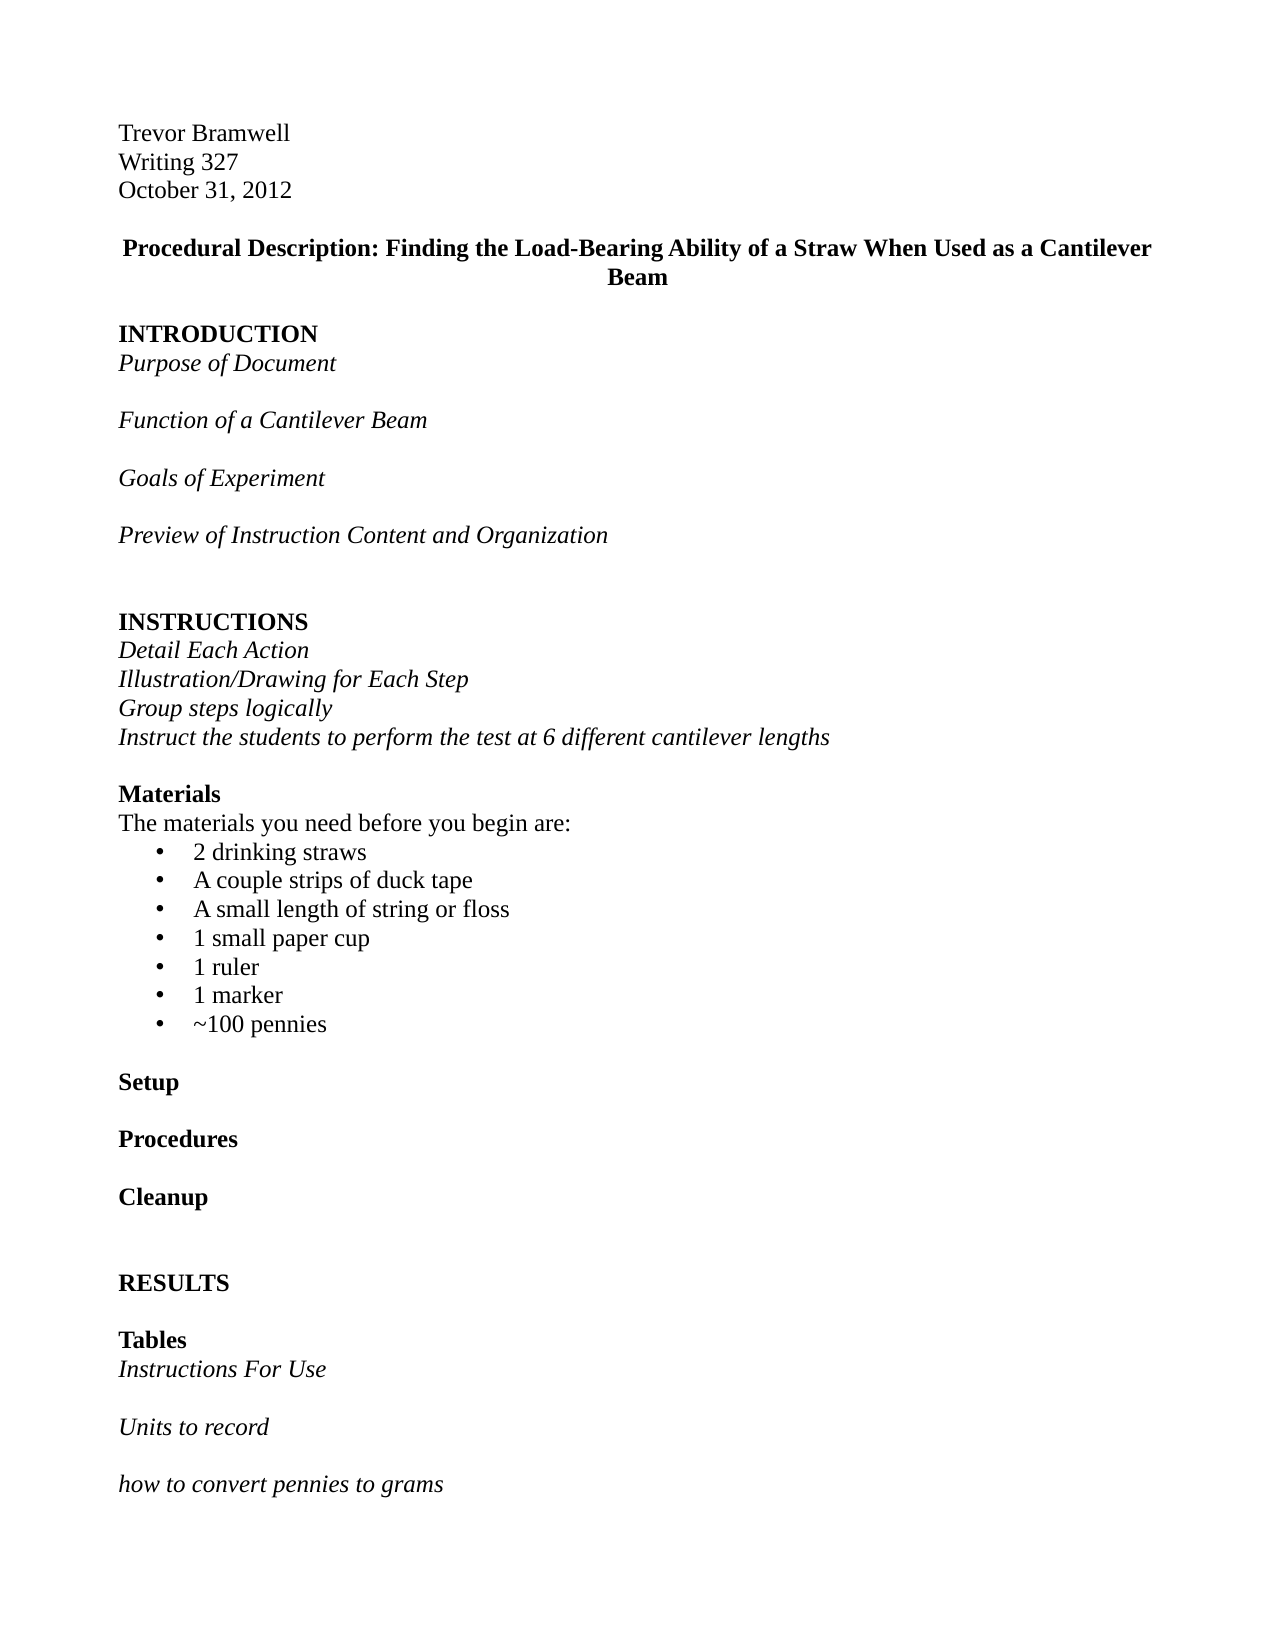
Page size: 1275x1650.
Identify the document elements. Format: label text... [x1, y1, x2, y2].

text INSTRUCTIONS [118, 607, 1157, 636]
list Detail Each Action [118, 636, 1157, 664]
list Preview of Instruction Content and Organization [118, 521, 1157, 549]
list how to convert pennies to grams [118, 1469, 1157, 1498]
list Units to record [118, 1412, 1157, 1441]
list 1 ruler [156, 952, 1157, 981]
text Writing 327 [118, 147, 1157, 176]
text Tables [118, 1326, 1157, 1354]
text INTRODUCTION [118, 319, 1157, 348]
list 1 marker [156, 981, 1157, 1009]
text RESULTS [118, 1268, 1157, 1297]
list A small length of string or floss [156, 894, 1157, 923]
text Procedures [118, 1124, 1157, 1153]
text October 31, 2012 [118, 176, 1157, 204]
list Illustration/Drawing for Each Step [118, 664, 1157, 693]
list 2 drinking straws [156, 837, 1157, 866]
list ~100 pennies [156, 1009, 1157, 1038]
list Goals of Experiment [118, 463, 1157, 492]
text Setup [118, 1067, 1157, 1096]
list Instruct the students to perform the test at 6 different cantilever lengths [118, 722, 1157, 751]
list Function of a Cantilever Beam [118, 406, 1157, 434]
text Instructions For Use [118, 1354, 1157, 1383]
list Group steps logically [118, 693, 1157, 722]
list A couple strips of duck tape [156, 866, 1157, 894]
text The materials you need before you begin are: [118, 808, 1157, 837]
list 1 small paper cup [156, 923, 1157, 952]
text Trevor Bramwell [118, 118, 1157, 147]
list Purpose of Document [118, 348, 1157, 377]
text Cleanup [118, 1182, 1157, 1211]
text Materials [118, 779, 1157, 808]
text Procedural Description: Finding the Load-Bearing Ability of a Straw When Used as a Cantilever Beam [118, 233, 1157, 291]
